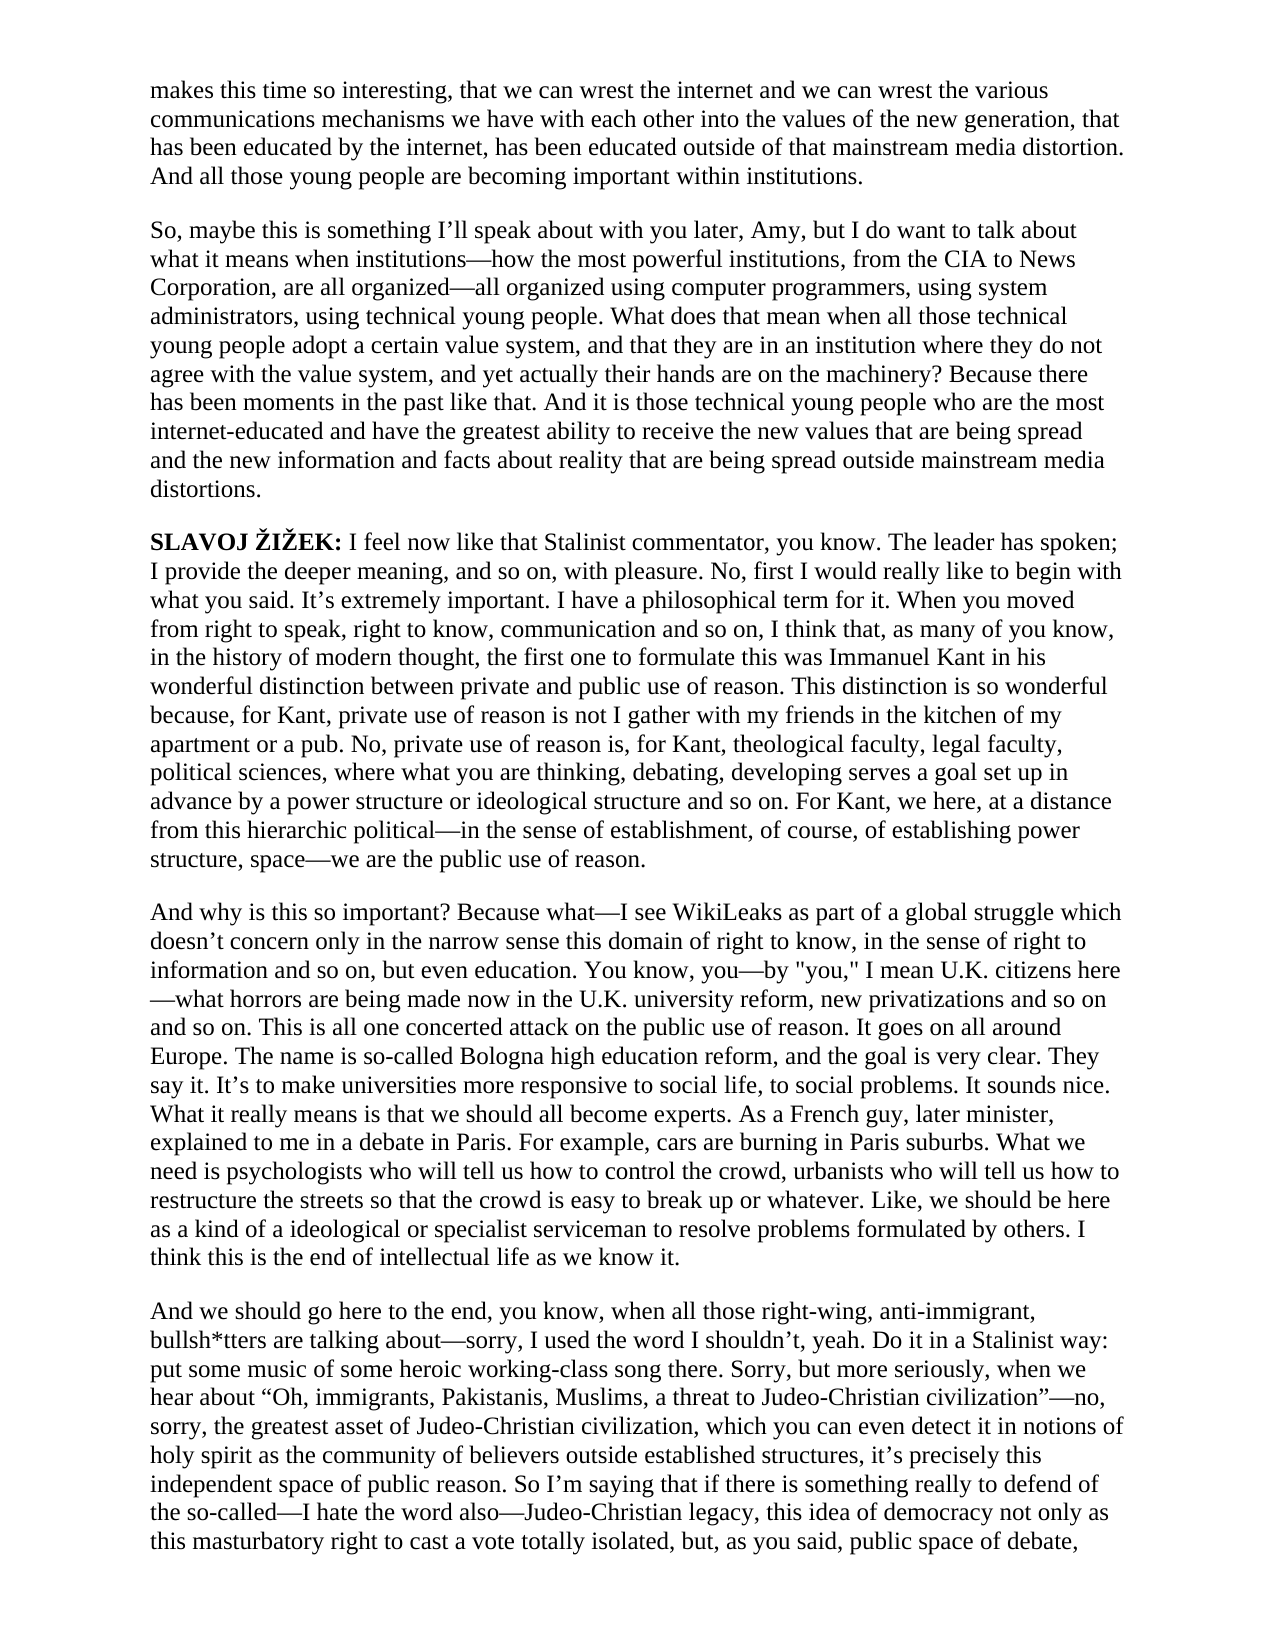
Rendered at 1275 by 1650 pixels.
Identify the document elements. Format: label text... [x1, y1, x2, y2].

text And why is this so important? Because what—I see WikiLeaks as part of a global struggle which doesn’t concern only in the narrow sense this domain of right to know, in the sense of right to information and so on, but even education. You know, you—by "you," I mean U.K. citizens here—what horrors are being made now in the U.K. university reform, new privatizations and so on and so on. This is all one concerted attack on the public use of reason. It goes on all around Europe. The name is so-called Bologna high education reform, and the goal is very clear. They say it. It’s to make universities more responsive to social life, to social problems. It sounds nice. What it really means is that we should all become experts. As a French guy, later minister, explained to me in a debate in Paris. For example, cars are burning in Paris suburbs. What we need is psychologists who will tell us how to control the crowd, urbanists who will tell us how to restructure the streets so that the crowd is easy to break up or whatever. Like, we should be here as a kind of a ideological or specialist serviceman to resolve problems formulated by others. I think this is the end of intellectual life as we know it. [150, 897, 1125, 1271]
text makes this time so interesting, that we can wrest the internet and we can wrest the various communications mechanisms we have with each other into the values of the new generation, that has been educated by the internet, has been educated outside of that mainstream media distortion. And all those young people are becoming important within institutions. [150, 75, 1125, 190]
text And we should go here to the end, you know, when all those right-wing, anti-immigrant, bullsh*tters are talking about—sorry, I used the word I shouldn’t, yeah. Do it in a Stalinist way: put some music of some heroic working-class song there. Sorry, but more seriously, when we hear about “Oh, immigrants, Pakistanis, Muslims, a threat to Judeo-Christian civilization”—no, sorry, the greatest asset of Judeo-Christian civilization, which you can even detect it in notions of holy spirit as the community of believers outside established structures, it’s precisely this independent space of public reason. So I’m saying that if there is something really to defend of the so-called—I hate the word also—Judeo-Christian legacy, this idea of democracy not only as this masturbatory right to cast a vote totally isolated, but, as you said, public space of debate, [150, 1296, 1125, 1555]
text So, maybe this is something I’ll speak about with you later, Amy, but I do want to talk about what it means when institutions—how the most powerful institutions, from the CIA to News Corporation, are all organized—all organized using computer programmers, using system administrators, using technical young people. What does that mean when all those technical young people adopt a certain value system, and that they are in an institution where they do not agree with the value system, and yet actually their hands are on the machinery? Because there has been moments in the past like that. And it is those technical young people who are the most internet-educated and have the greatest ability to receive the new values that are being spread and the new information and facts about reality that are being spread outside mainstream media distortions. [150, 215, 1125, 502]
text SLAVOJ ŽIŽEK: I feel now like that Stalinist commentator, you know. The leader has spoken; I provide the deeper meaning, and so on, with pleasure. No, first I would really like to begin with what you said. It’s extremely important. I have a philosophical term for it. When you moved from right to speak, right to know, communication and so on, I think that, as many of you know, in the history of modern thought, the first one to formulate this was Immanuel Kant in his wonderful distinction between private and public use of reason. This distinction is so wonderful because, for Kant, private use of reason is not I gather with my friends in the kitchen of my apartment or a pub. No, private use of reason is, for Kant, theological faculty, legal faculty, political sciences, where what you are thinking, debating, developing serves a goal set up in advance by a power structure or ideological structure and so on. For Kant, we here, at a distance from this hierarchic political—in the sense of establishment, of course, of establishing power structure, space—we are the public use of reason. [150, 527, 1125, 872]
